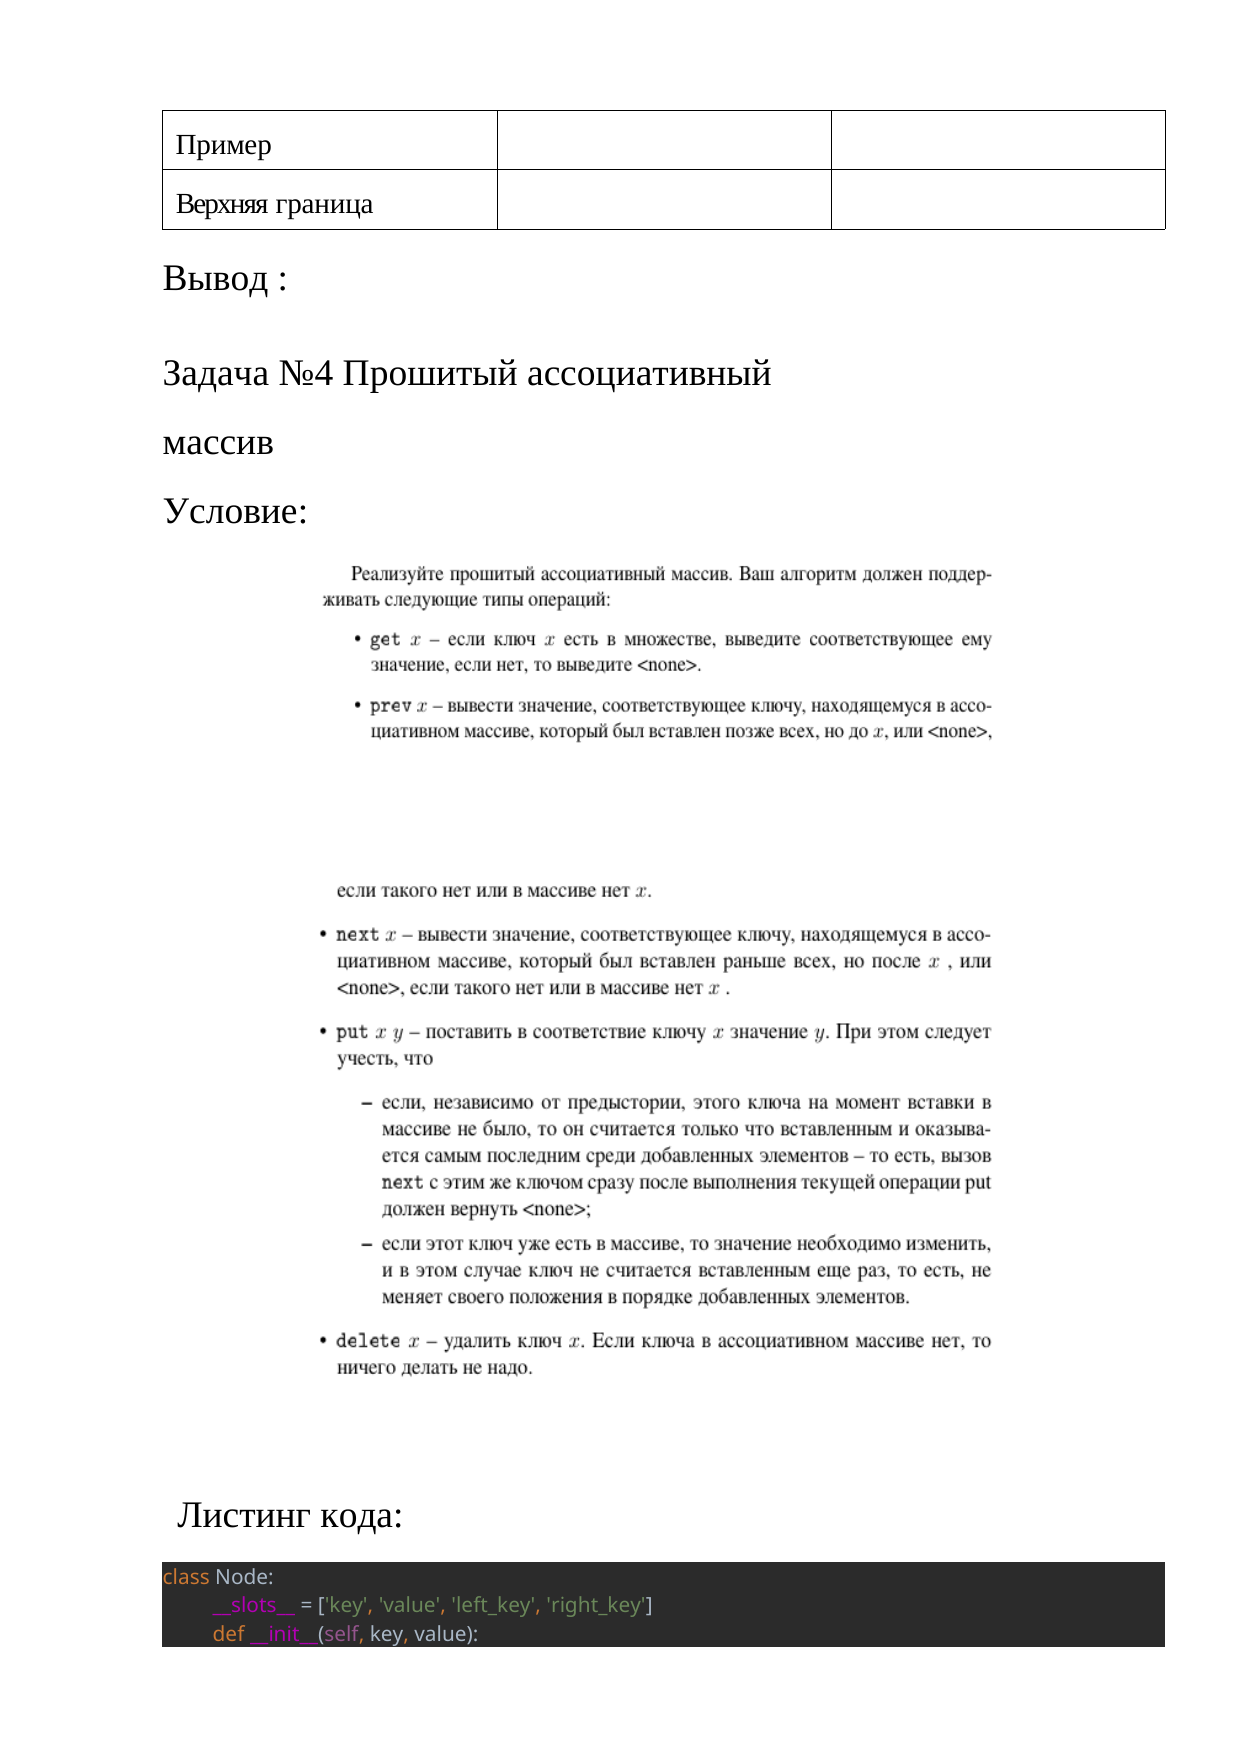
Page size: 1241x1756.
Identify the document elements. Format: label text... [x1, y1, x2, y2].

table_cell [498, 170, 831, 229]
table_cell [498, 111, 831, 169]
text __slots__ = ['key', 'value', 'left_key', 'right_key'] [162, 1590, 1165, 1619]
text def __init__(self, key, value): [162, 1619, 1165, 1647]
table_cell [832, 170, 1165, 229]
table_cell Пример [163, 111, 497, 169]
table_cell [832, 111, 1165, 169]
text Вывод : [162, 255, 1165, 298]
text Листинг кода: [177, 869, 841, 1536]
text class Node: [162, 1562, 1165, 1590]
picture [319, 557, 1008, 768]
table_cell Верхняя граница [163, 170, 497, 229]
text Задача №4 Прошитый ассоциативный массив Условие: [162, 350, 841, 531]
picture [312, 862, 1015, 1398]
